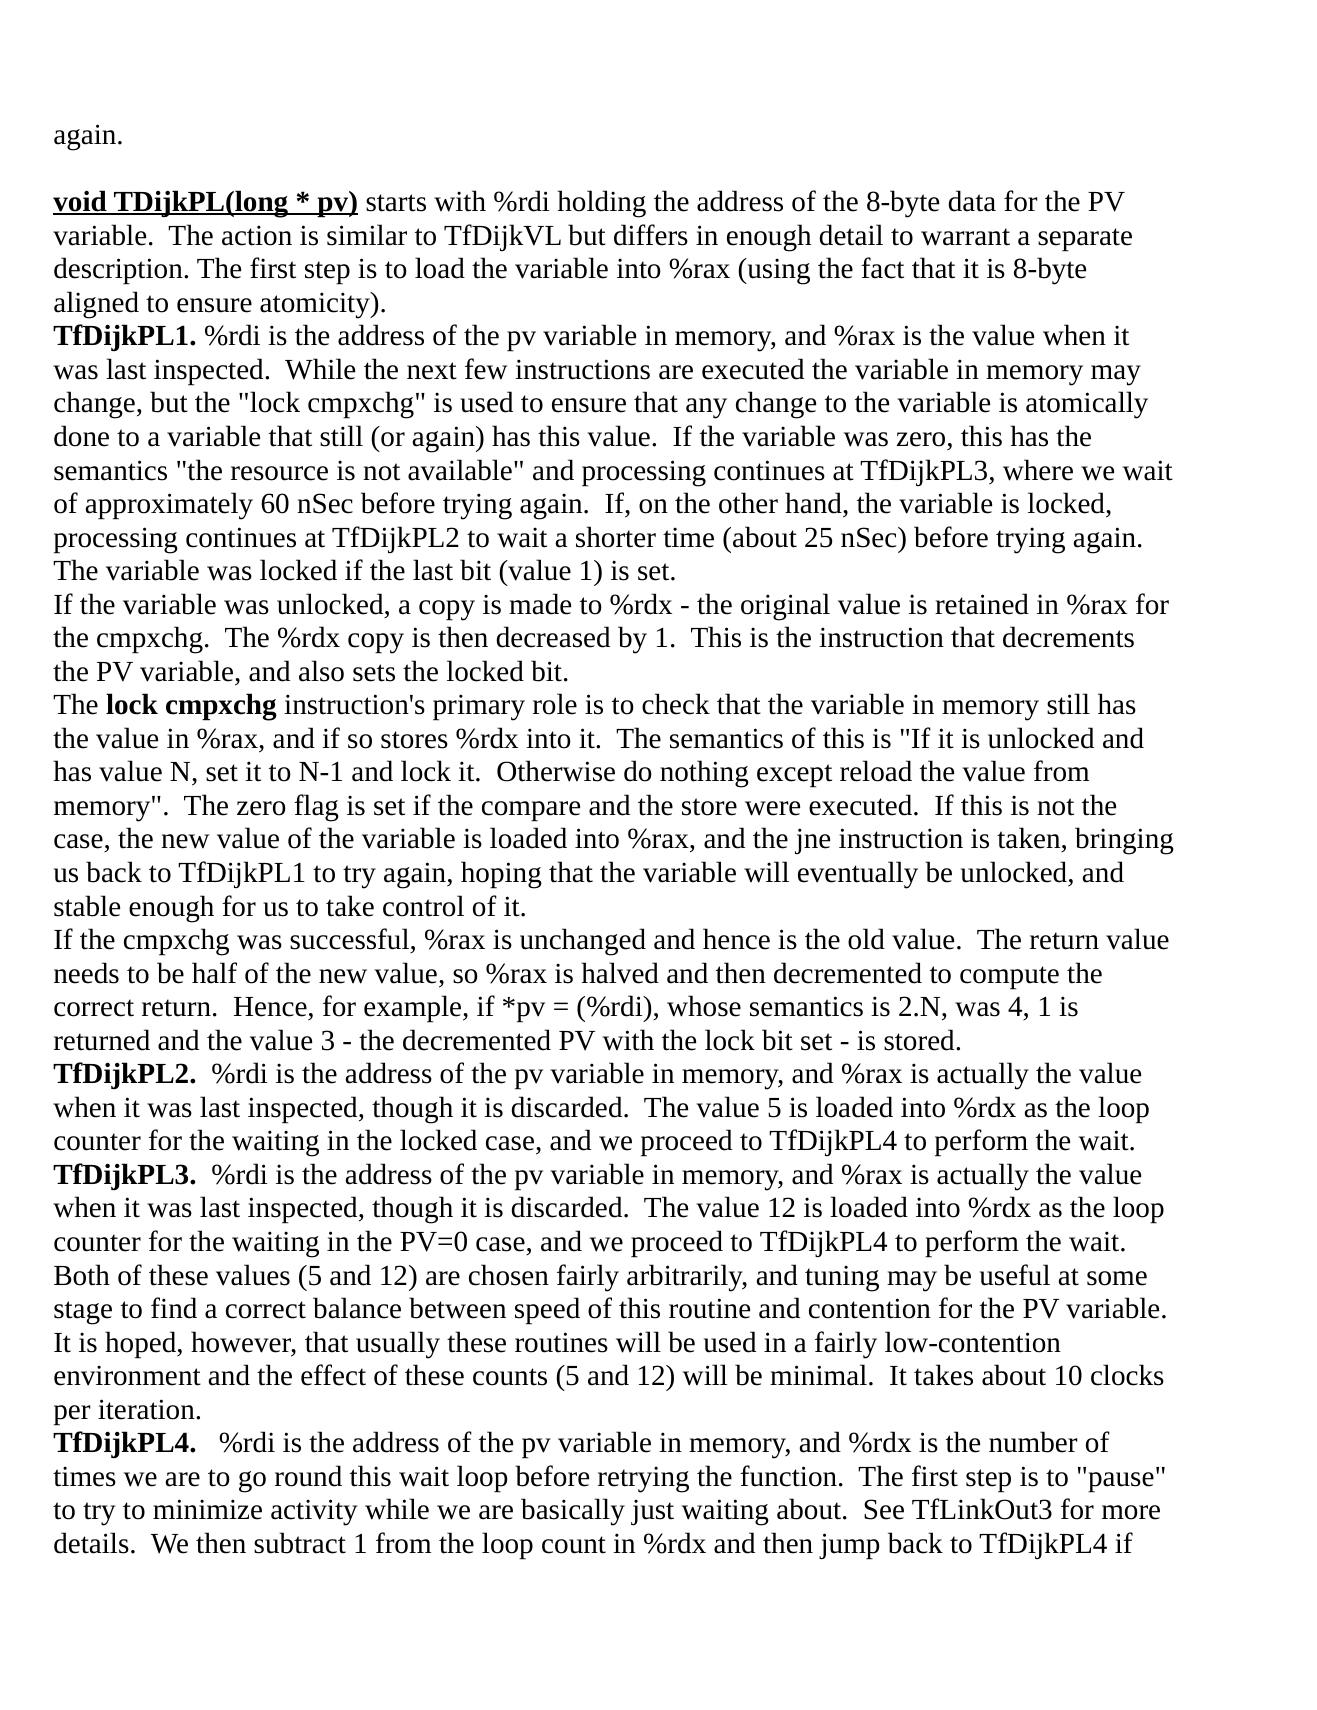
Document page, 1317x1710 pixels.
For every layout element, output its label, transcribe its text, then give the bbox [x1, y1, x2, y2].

text TfDijkPL4. %rdi is the address of the pv variable in memory, and %rdx is the number of times we are to go round this wait loop before retrying the function. The first step is to "pause" to try to minimize activity while we are basically just waiting about. See TfLinkOut3 for more details. We then subtract 1 from the loop count in %rdx and then jump back to TfDijkPL4 if [53, 1425, 1174, 1559]
text If the cmpxchg was successful, %rax is unchanged and hence is the old value. The return value needs to be half of the new value, so %rax is halved and then decremented to compute the correct return. Hence, for example, if *pv = (%rdi), whose semantics is 2.N, was 4, 1 is returned and the value 3 - the decremented PV with the lock bit set - is stored. [53, 922, 1174, 1056]
text void TDijkPL(long * pv) starts with %rdi holding the address of the 8-byte data for the PV variable. The action is similar to TfDijkVL but differs in enough detail to warrant a separate description. The first step is to load the variable into %rax (using the fact that it is 8-byte aligned to ensure atomicity). [53, 184, 1174, 318]
text TfDijkPL3. %rdi is the address of the pv variable in memory, and %rax is actually the value when it was last inspected, though it is discarded. The value 12 is loaded into %rdx as the loop counter for the waiting in the PV=0 case, and we proceed to TfDijkPL4 to perform the wait. Both of these values (5 and 12) are chosen fairly arbitrarily, and tuning may be useful at some stage to find a correct balance between speed of this routine and contention for the PV variable. It is hoped, however, that usually these routines will be used in a fairly low-contention environment and the effect of these counts (5 and 12) will be minimal. It takes about 10 clocks per iteration. [53, 1157, 1174, 1425]
text TfDijkPL1. %rdi is the address of the pv variable in memory, and %rax is the value when it was last inspected. While the next few instructions are executed the variable in memory may change, but the "lock cmpxchg" is used to ensure that any change to the variable is atomically done to a variable that still (or again) has this value. If the variable was zero, this has the semantics "the resource is not available" and processing continues at TfDijkPL3, where we wait of approximately 60 nSec before trying again. If, on the other hand, the variable is locked, processing continues at TfDijkPL2 to wait a shorter time (about 25 nSec) before trying again. The variable was locked if the last bit (value 1) is set. [53, 318, 1174, 587]
text again. [53, 117, 1174, 151]
text TfDijkPL2. %rdi is the address of the pv variable in memory, and %rax is actually the value when it was last inspected, though it is discarded. The value 5 is loaded into %rdx as the loop counter for the waiting in the locked case, and we proceed to TfDijkPL4 to perform the wait. [53, 1056, 1174, 1157]
text If the variable was unlocked, a copy is made to %rdx - the original value is retained in %rax for the cmpxchg. The %rdx copy is then decreased by 1. This is the instruction that decrements the PV variable, and also sets the locked bit. [53, 587, 1174, 687]
text The lock cmpxchg instruction's primary role is to check that the variable in memory still has the value in %rax, and if so stores %rdx into it. The semantics of this is "If it is unlocked and has value N, set it to N-1 and lock it. Otherwise do nothing except reload the value from memory". The zero flag is set if the compare and the store were executed. If this is not the case, the new value of the variable is loaded into %rax, and the jne instruction is taken, bringing us back to TfDijkPL1 to try again, hoping that the variable will eventually be unlocked, and stable enough for us to take control of it. [53, 687, 1174, 922]
